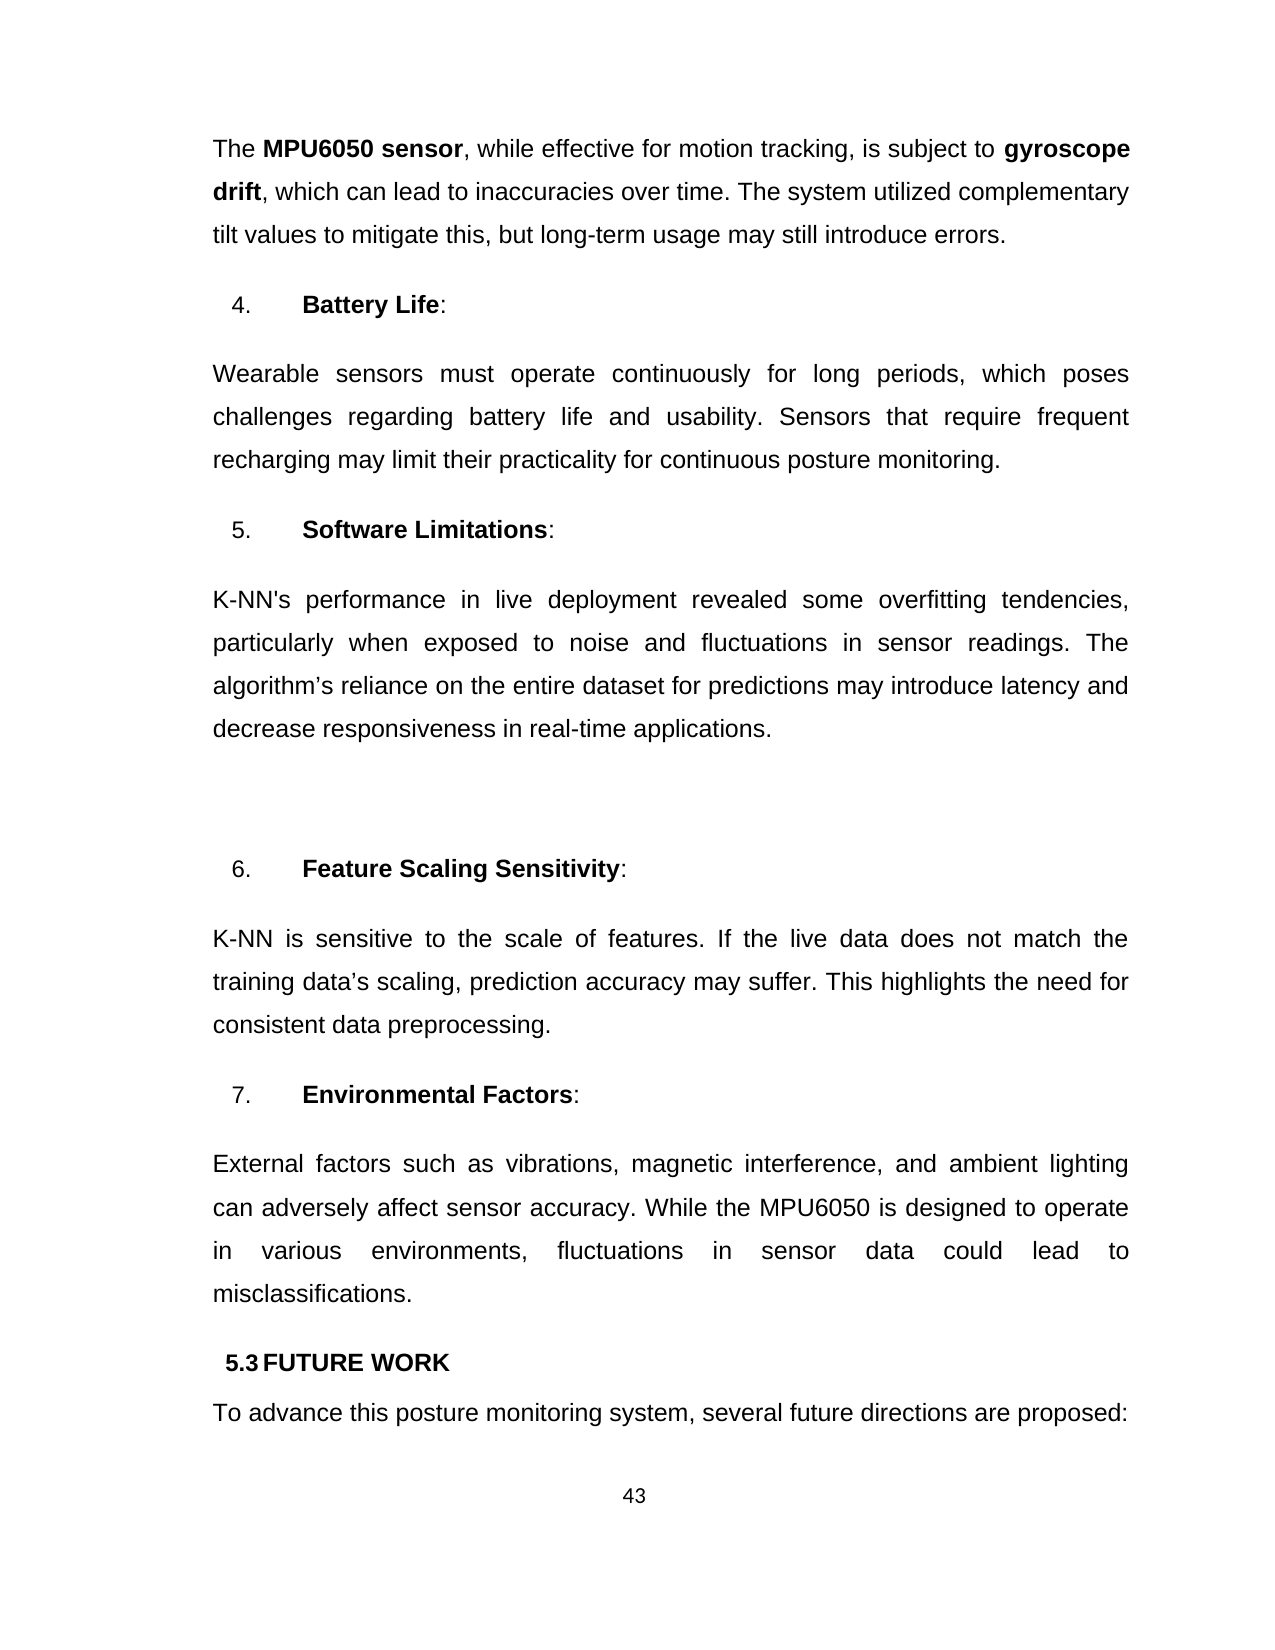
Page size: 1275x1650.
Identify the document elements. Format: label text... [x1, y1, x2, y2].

text K-NN's performance in live deployment revealed some overfitting tendencies, particularly when exposed to noise and fluctuations in sensor readings. The algorithm’s reliance on the entire dataset for predictions may introduce latency and decrease responsiveness in real-time applications. [212, 584, 1131, 743]
text External factors such as vibrations, magnetic interference, and ambient lighting can adversely affect sensor accuracy. While the MPU6050 is designed to operate in various environments, fluctuations in sensor data could lead to misclassifications. [212, 1149, 1131, 1307]
list Environmental Factors: [231, 1080, 1137, 1108]
text Wearable sensors must operate continuously for long periods, which poses challenges regarding battery life and usability. Sensors that require frequent recharging may limit their practicality for continuous posture monitoring. [212, 359, 1131, 474]
text To advance this posture monitoring system, several future directions are proposed: [212, 1398, 1131, 1427]
list Feature Scaling Sensitivity: [231, 854, 1137, 883]
text K-NN is sensitive to the scale of features. If the live data does not match the training data’s scaling, prediction accuracy may suffer. This highlights the need for consistent data preprocessing. [212, 924, 1131, 1039]
list FUTURE WORK [225, 1348, 1137, 1377]
list Battery Life: [231, 290, 1137, 319]
text The MPU6050 sensor, while effective for motion tracking, is subject to gyroscope drift, which can lead to inaccuracies over time. The system utilized complementary tilt values to mitigate this, but long-term usage may still introduce errors. [212, 134, 1131, 249]
list Software Limitations: [231, 516, 1137, 544]
